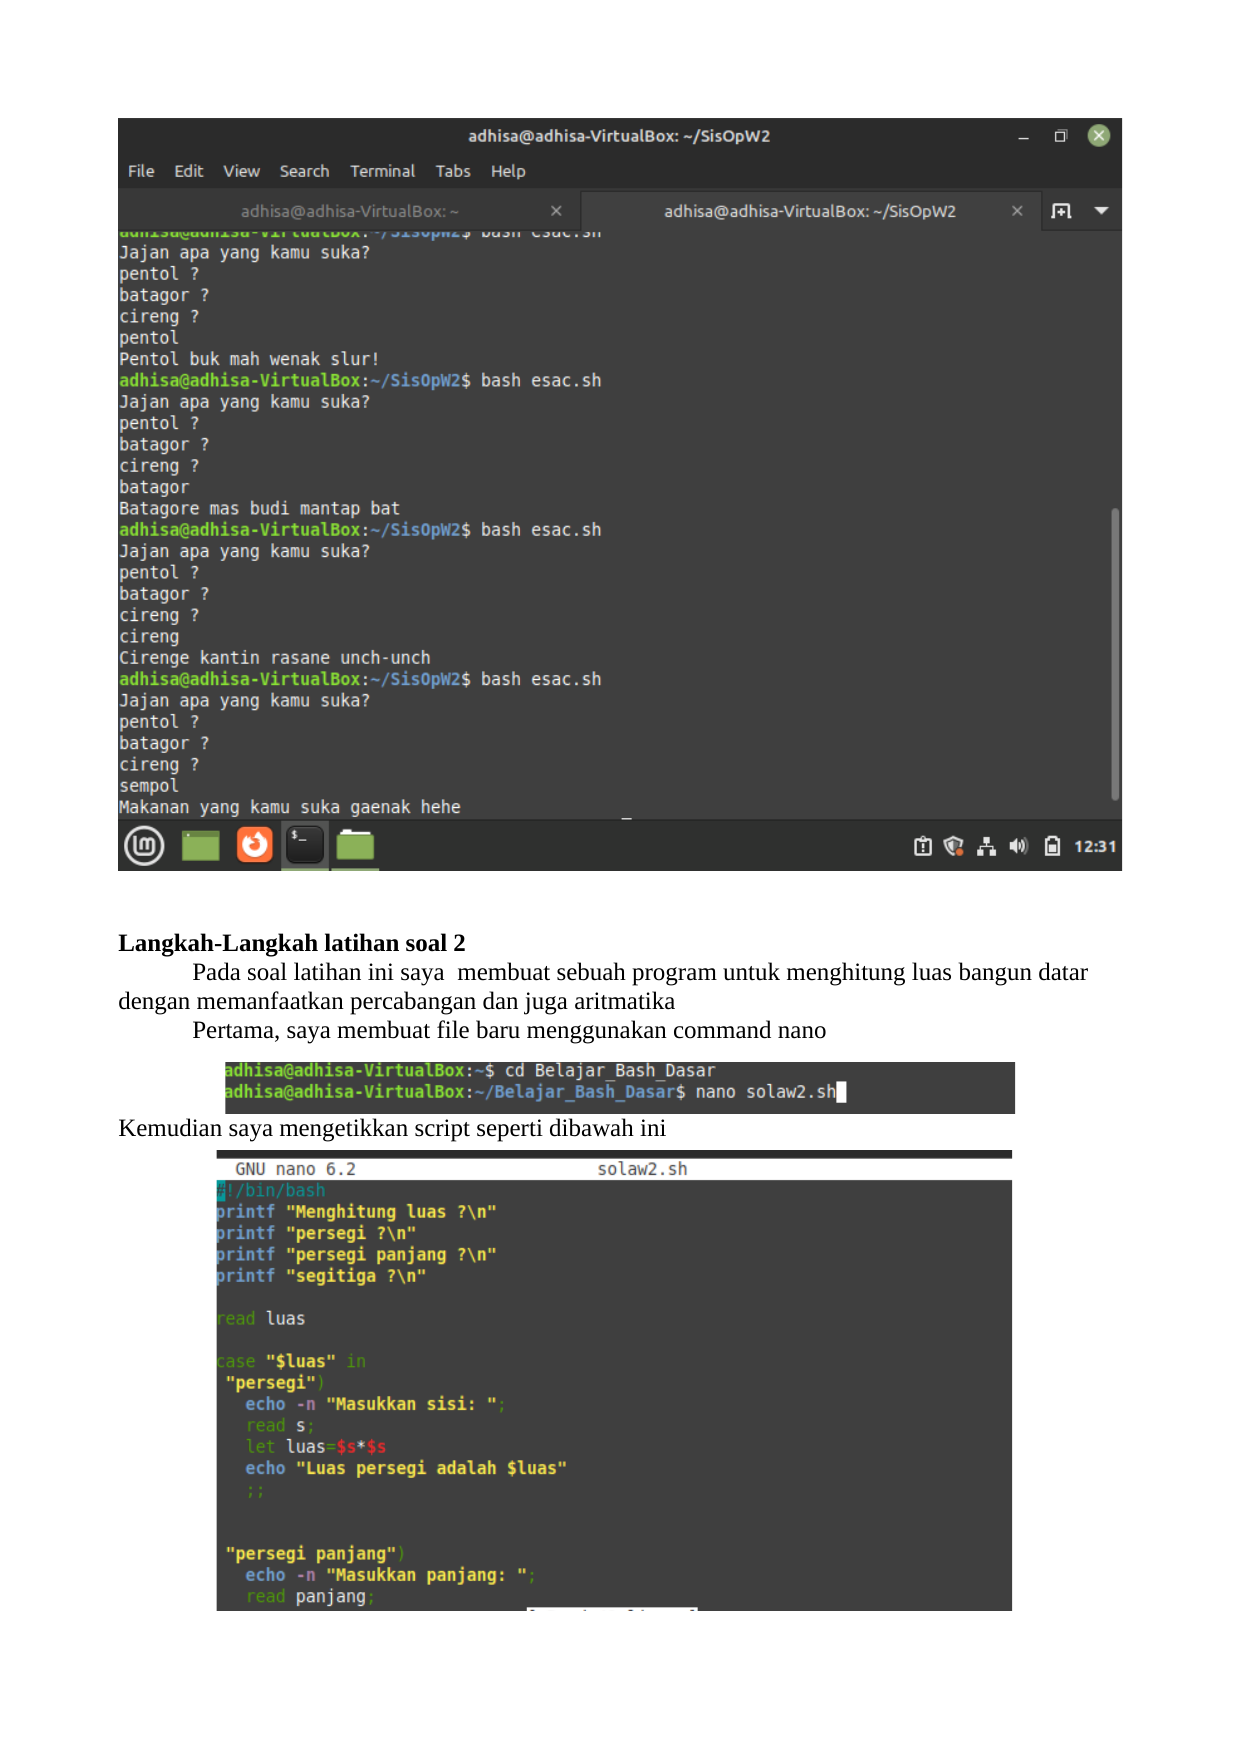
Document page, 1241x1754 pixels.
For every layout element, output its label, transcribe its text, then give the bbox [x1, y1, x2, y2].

picture [225, 1062, 1015, 1114]
picture [118, 118, 1123, 871]
text Pertama, saya membuat file baru menggunakan command nano [118, 1015, 1122, 1043]
text Pada soal latihan ini saya membuat sebuah program untuk menghitung luas bangun datar dengan memanfaatkan percabangan dan juga aritmatika [118, 957, 1122, 1015]
text Langkah-Langkah latihan soal 2 [118, 928, 1122, 957]
text Kemudian saya mengetikkan script seperti dibawah ini [118, 1043, 1122, 1142]
picture [216, 1150, 1013, 1611]
